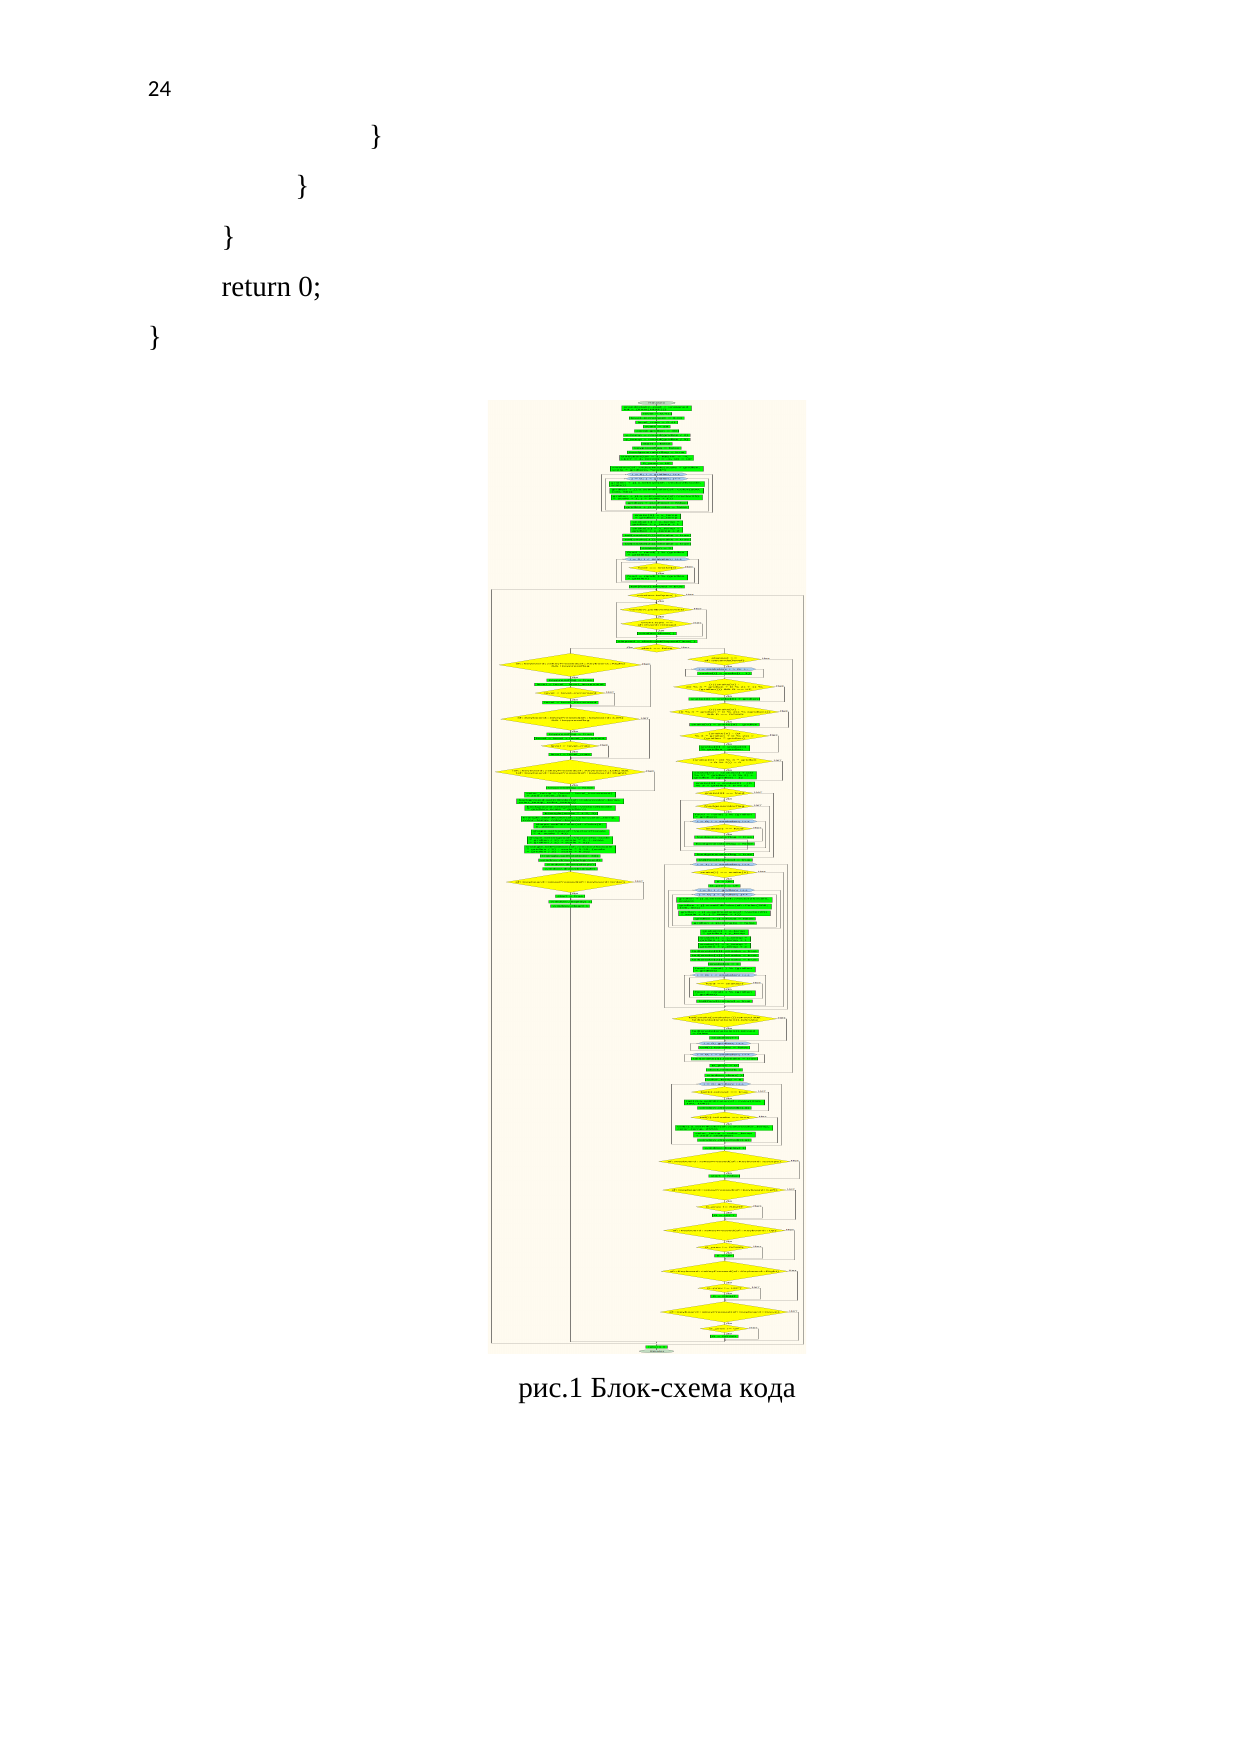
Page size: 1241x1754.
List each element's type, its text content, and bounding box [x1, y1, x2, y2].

list } [148, 319, 1166, 353]
list } [148, 168, 1166, 202]
picture [487, 400, 807, 1354]
list } [148, 219, 1166, 252]
list return 0; [148, 269, 1166, 303]
list } [148, 118, 1166, 152]
list рис.1 Блок-схема кода [148, 370, 1166, 1404]
